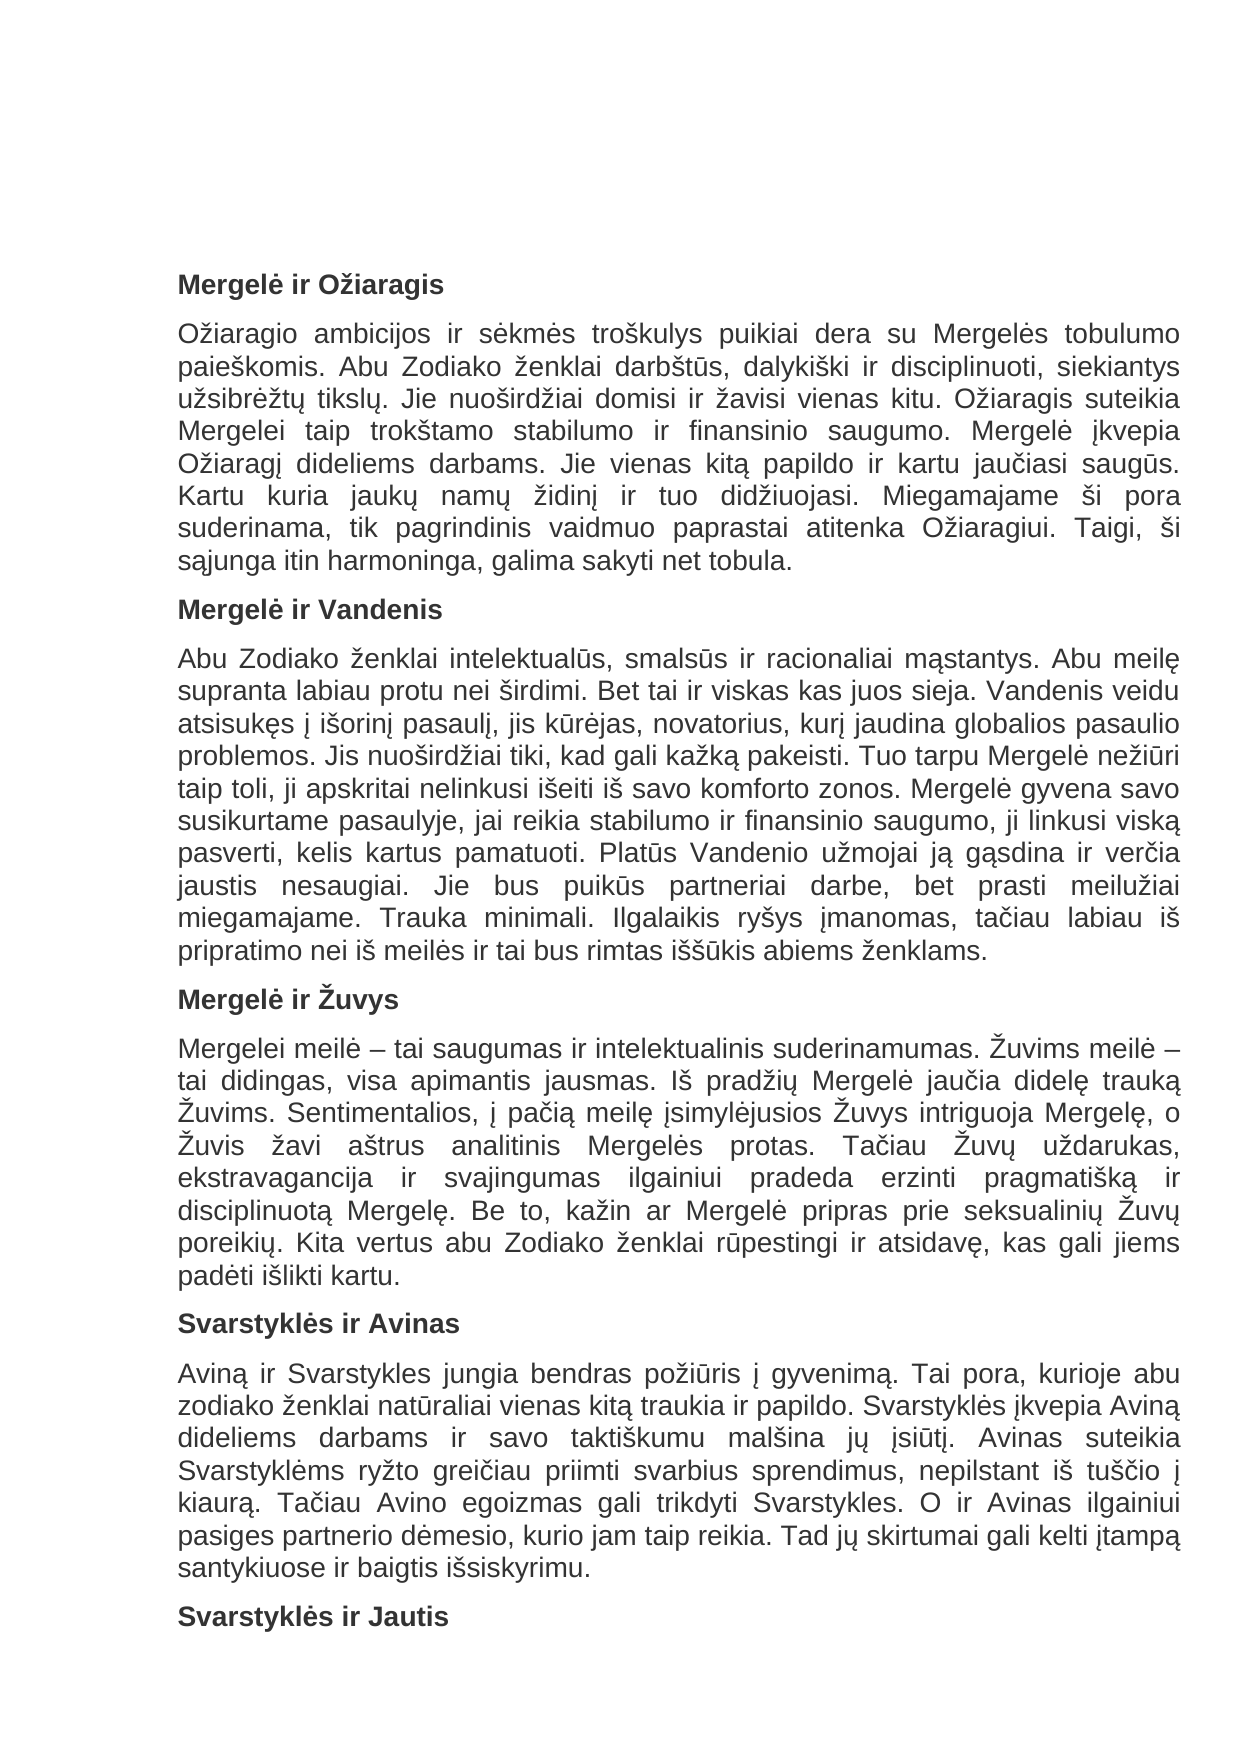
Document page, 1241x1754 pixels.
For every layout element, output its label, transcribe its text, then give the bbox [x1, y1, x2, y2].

text Svarstyklės ir Jautis [177, 1600, 1181, 1632]
text Mergelė ir Ožiaragis [177, 268, 1181, 300]
text Mergelė ir Žuvys [177, 983, 1181, 1015]
text Abu Zodiako ženklai intelektualūs, smalsūs ir racionaliai mąstantys. Abu meilę supranta labiau protu nei širdimi. Bet tai ir viskas kas juos sieja. Vandenis veidu atsisukęs į išorinį pasaulį, jis kūrėjas, novatorius, kurį jaudina globalios pasaulio problemos. Jis nuoširdžiai tiki, kad gali kažką pakeisti. Tuo tarpu Mergelė nežiūri taip toli, ji apskritai nelinkusi išeiti iš savo komforto zonos. Mergelė gyvena savo susikurtame pasaulyje, jai reikia stabilumo ir finansinio saugumo, ji linkusi viską pasverti, kelis kartus pamatuoti. Platūs Vandenio užmojai ją gąsdina ir verčia jaustis nesaugiai. Jie bus puikūs partneriai darbe, bet prasti meilužiai miegamajame. Trauka minimali. Ilgalaikis ryšys įmanomas, tačiau labiau iš pripratimo nei iš meilės ir tai bus rimtas iššūkis abiems ženklams. [177, 642, 1181, 966]
text Ožiaragio ambicijos ir sėkmės troškulys puikiai dera su Mergelės tobulumo paieškomis. Abu Zodiako ženklai darbštūs, dalykiški ir disciplinuoti, siekiantys užsibrėžtų tikslų. Jie nuoširdžiai domisi ir žavisi vienas kitu. Ožiaragis suteikia Mergelei taip trokštamo stabilumo ir finansinio saugumo. Mergelė įkvepia Ožiaragį dideliems darbams. Jie vienas kitą papildo ir kartu jaučiasi saugūs. Kartu kuria jaukų namų židinį ir tuo didžiuojasi. Miegamajame ši pora suderinama, tik pagrindinis vaidmuo paprastai atitenka Ožiaragiui. Taigi, ši sąjunga itin harmoninga, galima sakyti net tobula. [177, 317, 1181, 576]
text Mergelei meilė – tai saugumas ir intelektualinis suderinamumas. Žuvims meilė – tai didingas, visa apimantis jausmas. Iš pradžių Mergelė jaučia didelę trauką Žuvims. Sentimentalios, į pačią meilę įsimylėjusios Žuvys intriguoja Mergelę, o Žuvis žavi aštrus analitinis Mergelės protas. Tačiau Žuvų uždarukas, ekstravagancija ir svajingumas ilgainiui pradeda erzinti pragmatišką ir disciplinuotą Mergelę. Be to, kažin ar Mergelė pripras prie seksualinių Žuvų poreikių. Kita vertus abu Zodiako ženklai rūpestingi ir atsidavę, kas gali jiems padėti išlikti kartu. [177, 1032, 1181, 1291]
text Mergelė ir Vandenis [177, 593, 1181, 625]
text Svarstyklės ir Avinas [177, 1307, 1181, 1340]
text Aviną ir Svarstykles jungia bendras požiūris į gyvenimą. Tai pora, kurioje abu zodiako ženklai natūraliai vienas kitą traukia ir papildo. Svarstyklės įkvepia Aviną dideliems darbams ir savo taktiškumu malšina jų įsiūtį. Avinas suteikia Svarstyklėms ryžto greičiau priimti svarbius sprendimus, nepilstant iš tuščio į kiaurą. Tačiau Avino egoizmas gali trikdyti Svarstykles. O ir Avinas ilgainiui pasiges partnerio dėmesio, kurio jam taip reikia. Tad jų skirtumai gali kelti įtampą santykiuose ir baigtis išsiskyrimu. [177, 1357, 1181, 1583]
